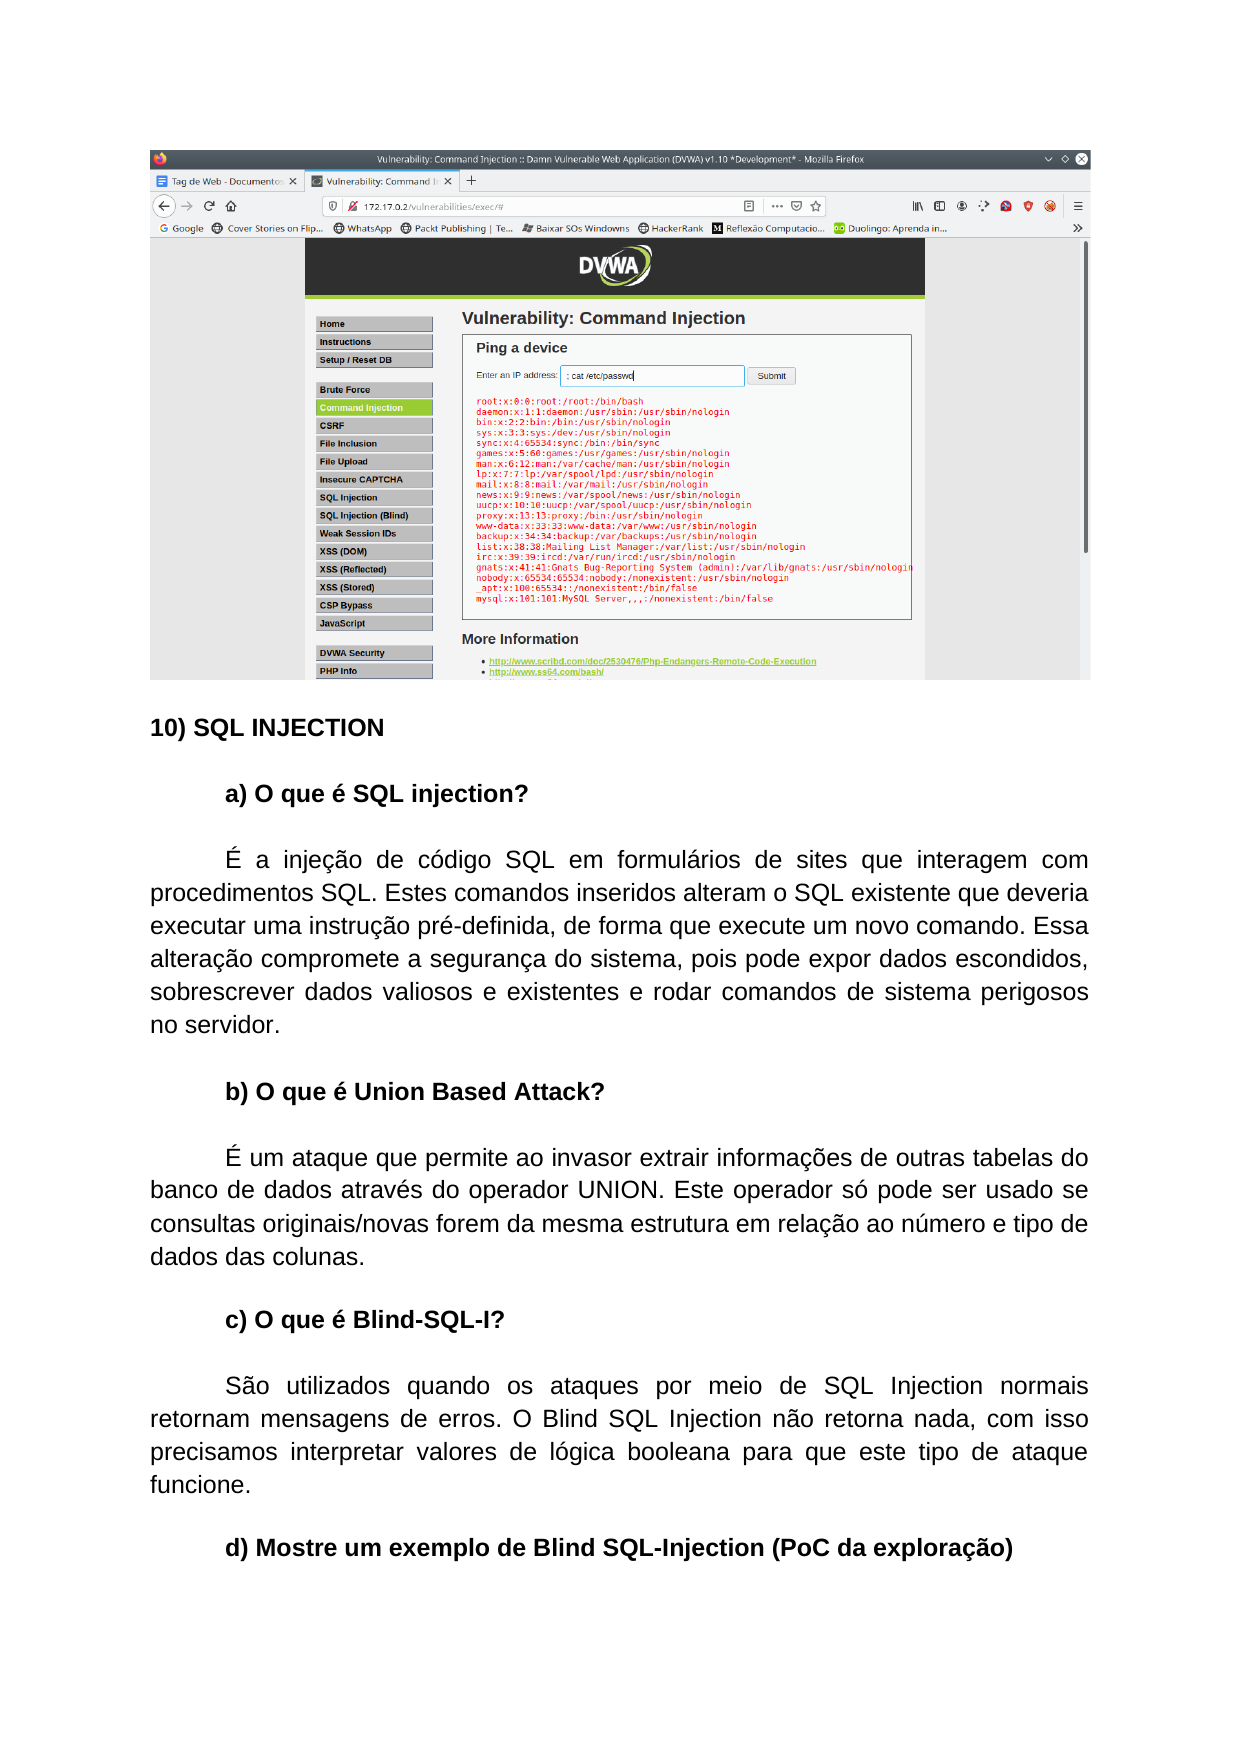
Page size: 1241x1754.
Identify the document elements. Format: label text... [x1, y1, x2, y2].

text c) O que é Blind-SQL-I? [150, 1305, 1090, 1333]
picture [150, 150, 1091, 680]
text b) O que é Union Based Attack? [150, 1076, 1090, 1105]
text d) Mostre um exemplo de Blind SQL-Injection (PoC da exploração) [150, 1533, 1090, 1562]
text a) O que é SQL injection? [150, 779, 1090, 808]
text É a injeção de código SQL em formulários de sites que interagem com procedimentos SQL. Estes comandos inseridos alteram o SQL existente que deveria executar uma instrução pré-definida, de forma que execute um novo comando. Essa alteração compromete a segurança do sistema, pois pode expor dados escondidos, sobrescrever dados valiosos e existentes e rodar comandos de sistema perigosos no servidor. [150, 845, 1090, 1039]
text São utilizados quando os ataques por meio de SQL Injection normais retornam mensagens de erros. O Blind SQL Injection não retorna nada, com isso precisamos interpretar valores de lógica booleana para que este tipo de ataque funcione. [150, 1371, 1090, 1499]
text É um ataque que permite ao invasor extrair informações de outras tabelas do banco de dados através do operador UNION. Este operador só pode ser usado se consultas originais/novas forem da mesma estrutura em relação ao número e tipo de dados das colunas. [150, 1142, 1090, 1270]
text 10) SQL INJECTION [150, 713, 1090, 742]
